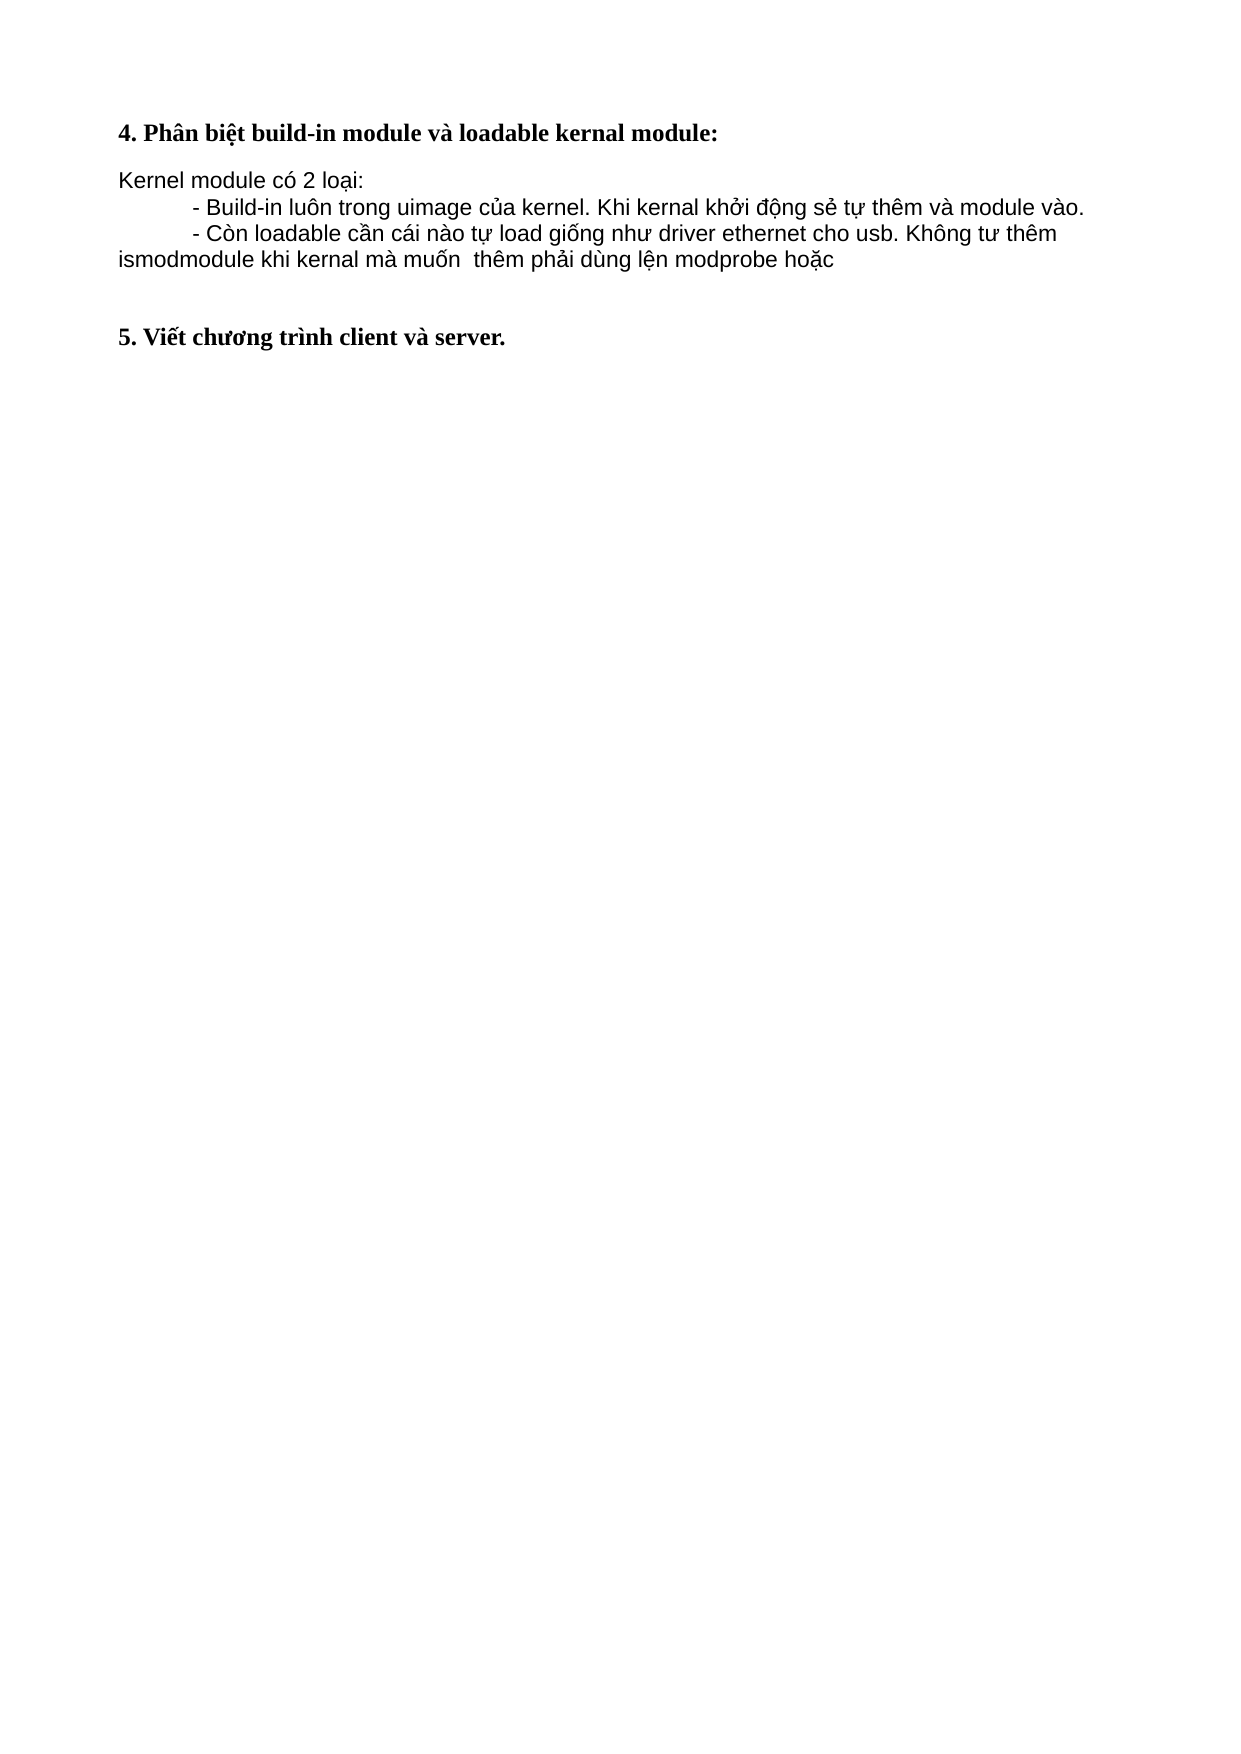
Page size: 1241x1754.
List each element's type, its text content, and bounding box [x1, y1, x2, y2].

text Kernel module có 2 loại: [118, 167, 1122, 193]
text - Build-in luôn trong uimage của kernel. Khi kernal khởi động sẻ tự thêm và module vào. [118, 193, 1122, 220]
text 4. Phân biệt build-in module và loadable kernal module: [118, 118, 1122, 147]
text - Còn loadable cần cái nào tự load giống như driver ethernet cho usb. Không tư thêm ismodmodule khi kernal mà muốn thêm phải dùng lện modprobe hoặc [118, 220, 1122, 273]
text 5. Viết chương trình client và server. [118, 322, 1122, 350]
